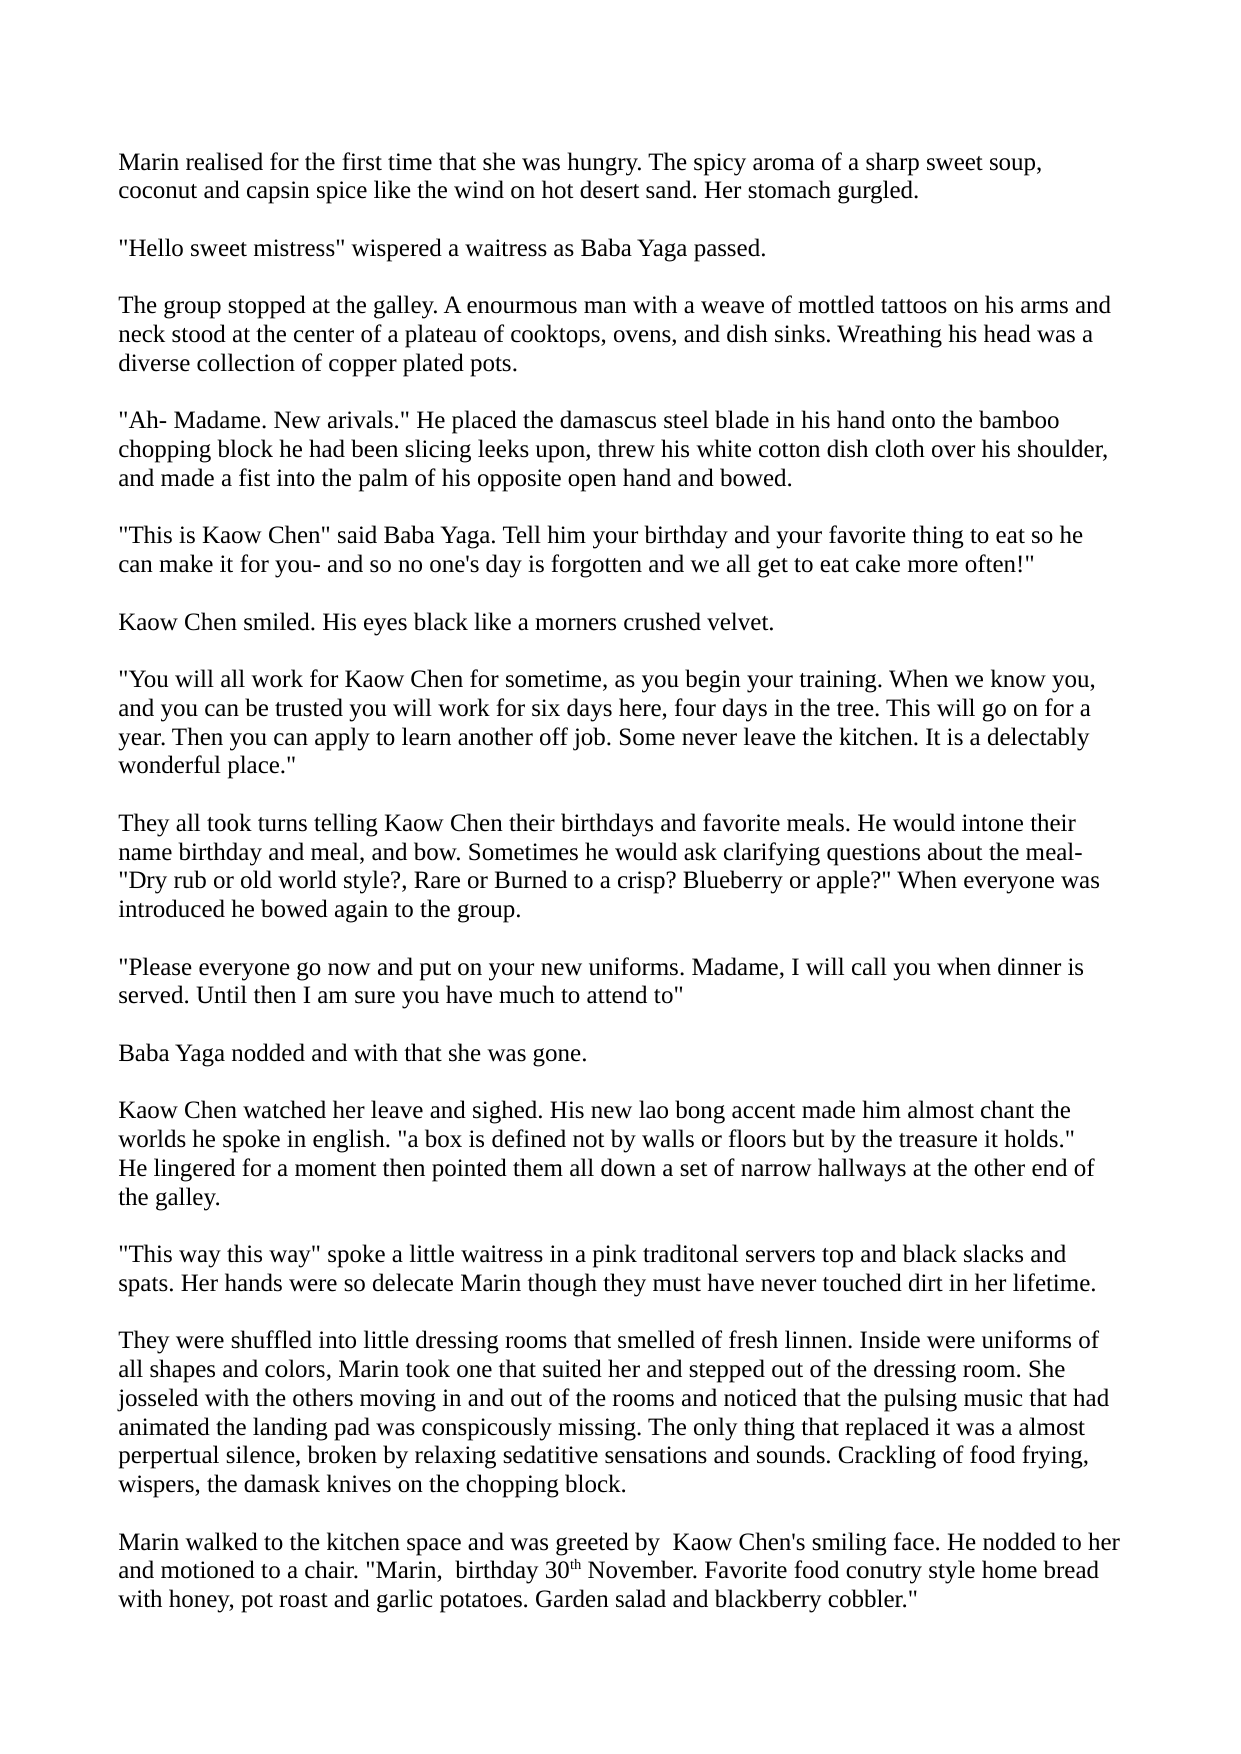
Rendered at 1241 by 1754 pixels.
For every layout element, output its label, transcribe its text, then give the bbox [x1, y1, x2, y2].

text Marin walked to the kitchen space and was greeted by Kaow Chen's smiling face. He nodded to her and motioned to a chair. "Marin, birthday 30th November. Favorite food conutry style home bread with honey, pot roast and garlic potatoes. Garden salad and blackberry cobbler." [118, 1527, 1122, 1613]
text He lingered for a moment then pointed them all down a set of narrow hallways at the other end of the galley. [118, 1153, 1122, 1211]
text "Please everyone go now and put on your new uniforms. Madame, I will call you when dinner is served. Until then I am sure you have much to attend to" [118, 952, 1122, 1009]
text "Hello sweet mistress" wispered a waitress as Baba Yaga passed. The group stopped at the galley. A enourmous man with a weave of mottled tattoos on his arms and neck stood at the center of a plateau of cooktops, ovens, and dish sinks. Wreathing his head was a diverse collection of copper plated pots. [118, 233, 1122, 377]
text They were shuffled into little dressing rooms that smelled of fresh linnen. Inside were uniforms of all shapes and colors, Marin took one that suited her and stepped out of the dressing room. She josseled with the others moving in and out of the rooms and noticed that the pulsing music that had animated the landing pad was conspicously missing. The only thing that replaced it was a almost perpertual silence, broken by relaxing sedatitive sensations and sounds. Crackling of food frying, wispers, the damask knives on the chopping block. [118, 1326, 1122, 1498]
text Kaow Chen smiled. His eyes black like a morners crushed velvet. [118, 607, 1122, 636]
text "This is Kaow Chen" said Baba Yaga. Tell him your birthday and your favorite thing to eat so he can make it for you- and so no one's day is forgotten and we all get to eat cake more often!" [118, 521, 1122, 578]
text They all took turns telling Kaow Chen their birthdays and favorite meals. He would intone their name birthday and meal, and bow. Sometimes he would ask clarifying questions about the meal- "Dry rub or old world style?, Rare or Burned to a crisp? Blueberry or apple?" When everyone was introduced he bowed again to the group. [118, 808, 1122, 923]
text Kaow Chen watched her leave and sighed. His new lao bong accent made him almost chant the worlds he spoke in english. "a box is defined not by walls or floors but by the treasure it holds." [118, 1096, 1122, 1153]
text "Ah- Madame. New arivals." He placed the damascus steel blade in his hand onto the bamboo chopping block he had been slicing leeks upon, threw his white cotton dish cloth over his shoulder, and made a fist into the palm of his opposite open hand and bowed. [118, 406, 1122, 492]
text "This way this way" spoke a little waitress in a pink traditonal servers top and black slacks and spats. Her hands were so delecate Marin though they must have never touched dirt in her lifetime. [118, 1239, 1122, 1297]
text Marin realised for the first time that she was hungry. The spicy aroma of a sharp sweet soup, coconut and capsin spice like the wind on hot desert sand. Her stomach gurgled. [118, 147, 1122, 204]
text "You will all work for Kaow Chen for sometime, as you begin your training. When we know you, and you can be trusted you will work for six days here, four days in the tree. This will go on for a year. Then you can apply to learn another off job. Some never leave the kitchen. It is a delectably wonderful place." [118, 664, 1122, 779]
text Baba Yaga nodded and with that she was gone. [118, 1038, 1122, 1067]
